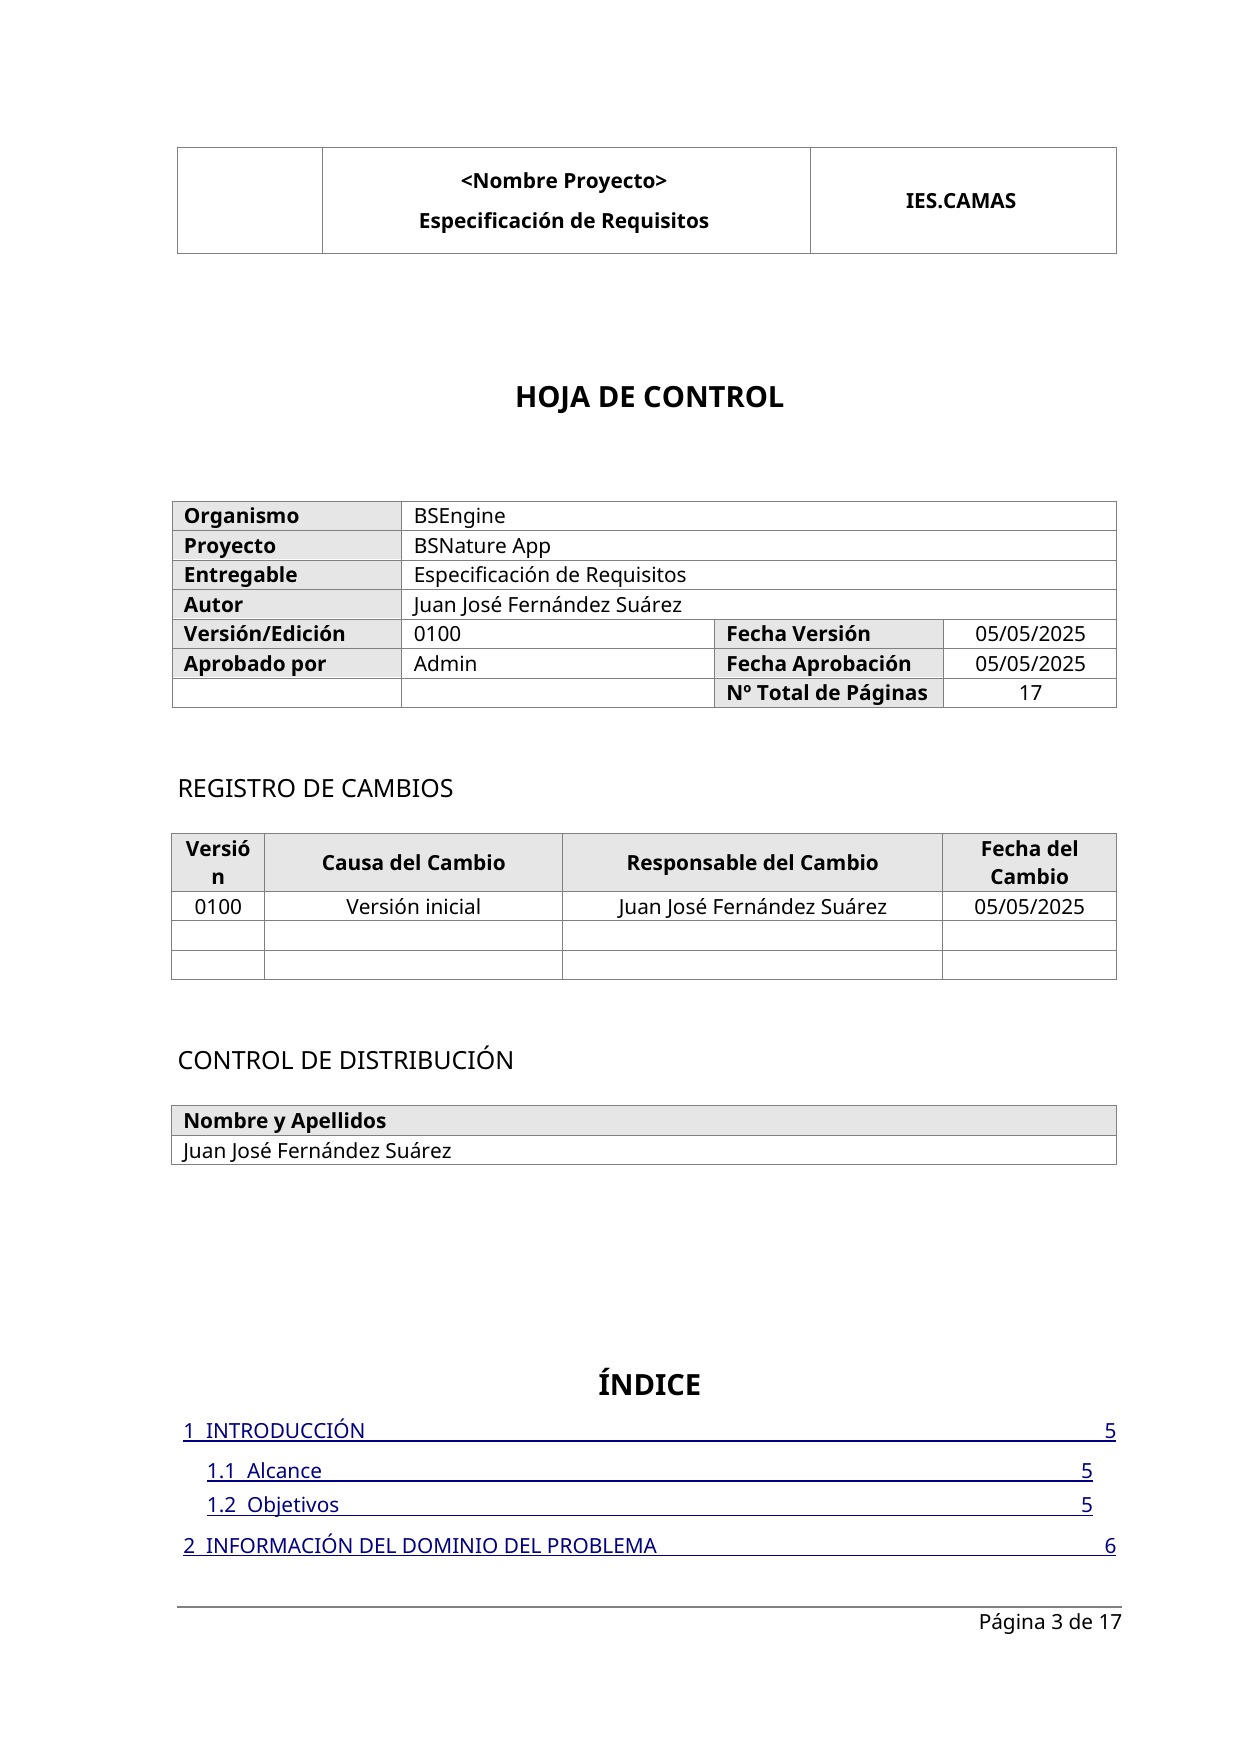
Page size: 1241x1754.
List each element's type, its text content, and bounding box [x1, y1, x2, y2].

table_cell Nº Total de Páginas [715, 679, 943, 707]
table_cell [265, 921, 562, 950]
table_cell [173, 679, 401, 707]
text HOJA DE CONTROL [177, 376, 1122, 416]
table_cell Versión inicial [265, 892, 562, 920]
table_cell Fecha Versión [715, 620, 943, 648]
table_header Causa del Cambio [265, 834, 562, 891]
text ÍNDICE [177, 1364, 1122, 1403]
table_header Responsable del Cambio [563, 834, 942, 891]
table_cell 0100 [402, 620, 714, 648]
table_cell BSNature App [402, 531, 1116, 559]
table_cell Juan José Fernández Suárez [172, 1136, 1116, 1164]
text 1.2 Objetivos 5 [207, 1491, 1122, 1519]
table_cell Juan José Fernández Suárez [402, 590, 1116, 618]
table_cell Autor [173, 590, 401, 618]
table_cell Fecha Aprobación [715, 649, 943, 677]
table_cell [943, 921, 1116, 950]
table_cell [563, 951, 942, 979]
table_cell 0100 [172, 892, 264, 920]
table_header Nombre y Apellidos [172, 1106, 1116, 1135]
table_cell [265, 951, 562, 979]
table_cell Admin [402, 649, 714, 677]
text CONTROL DE DISTRIBUCIÓN [177, 1043, 1122, 1077]
text 1.1 Alcance 5 [207, 1456, 1122, 1485]
table_cell Juan José Fernández Suárez [563, 892, 942, 920]
text 1 INTRODUCCIÓN 5 [183, 1416, 1122, 1444]
table_cell Proyecto [173, 531, 401, 559]
table_cell Especificación de Requisitos [402, 561, 1116, 589]
table_cell 05/05/2025 [944, 620, 1116, 648]
table_cell Versión/Edición [173, 620, 401, 648]
table_header BSEngine [402, 502, 1116, 530]
table_header Organismo [173, 502, 401, 530]
table_cell 05/05/2025 [944, 649, 1116, 677]
table_cell Aprobado por [173, 649, 401, 677]
table_cell [172, 921, 264, 950]
table_header Versión [172, 834, 264, 891]
table_header Fecha del Cambio [943, 834, 1116, 891]
table_cell [402, 679, 714, 707]
table_cell 05/05/2025 [943, 892, 1116, 920]
table_cell [172, 951, 264, 979]
table_cell Entregable [173, 561, 401, 589]
text 2 INFORMACIÓN DEL DOMINIO DEL PROBLEMA 6 [183, 1531, 1122, 1559]
table_cell [943, 951, 1116, 979]
text REGISTRO DE CAMBIOS [177, 771, 1122, 804]
table_cell 16 [944, 679, 1116, 707]
table_cell [563, 921, 942, 950]
